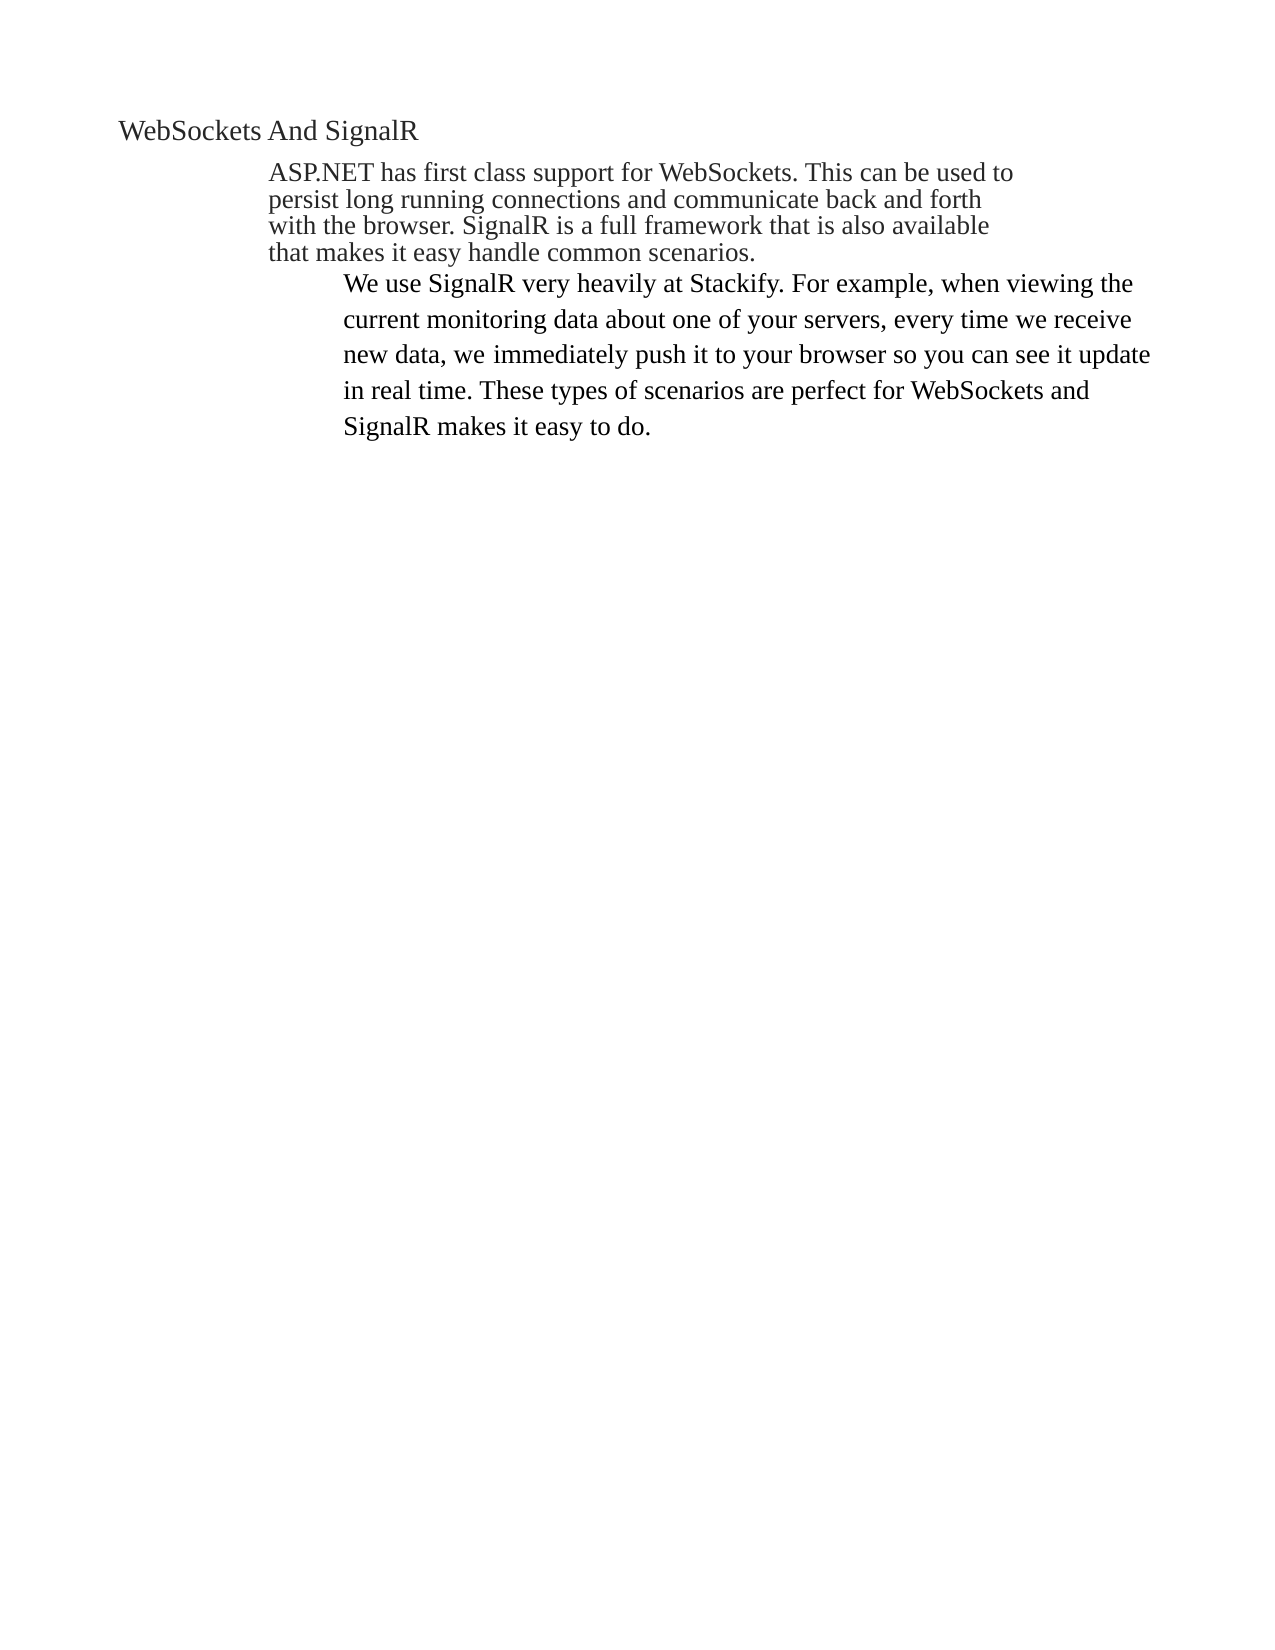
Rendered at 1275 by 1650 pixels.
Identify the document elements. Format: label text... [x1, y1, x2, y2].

text ASP.NET has first class support for WebSockets. This can be used to persist long running connections and communicate back and forth with the browser. SignalR is a full framework that is also available that makes it easy handle common scenarios. [118, 159, 1157, 267]
text We use SignalR very heavily at Stackify. For example, when viewing the current monitoring data about one of your servers, every time we receive new data, we immediately push it to your browser so you can see it update in real time. These types of scenarios are perfect for WebSockets and SignalR makes it easy to do. [118, 267, 1157, 441]
subtitle WebSockets And SignalR [118, 118, 1157, 147]
